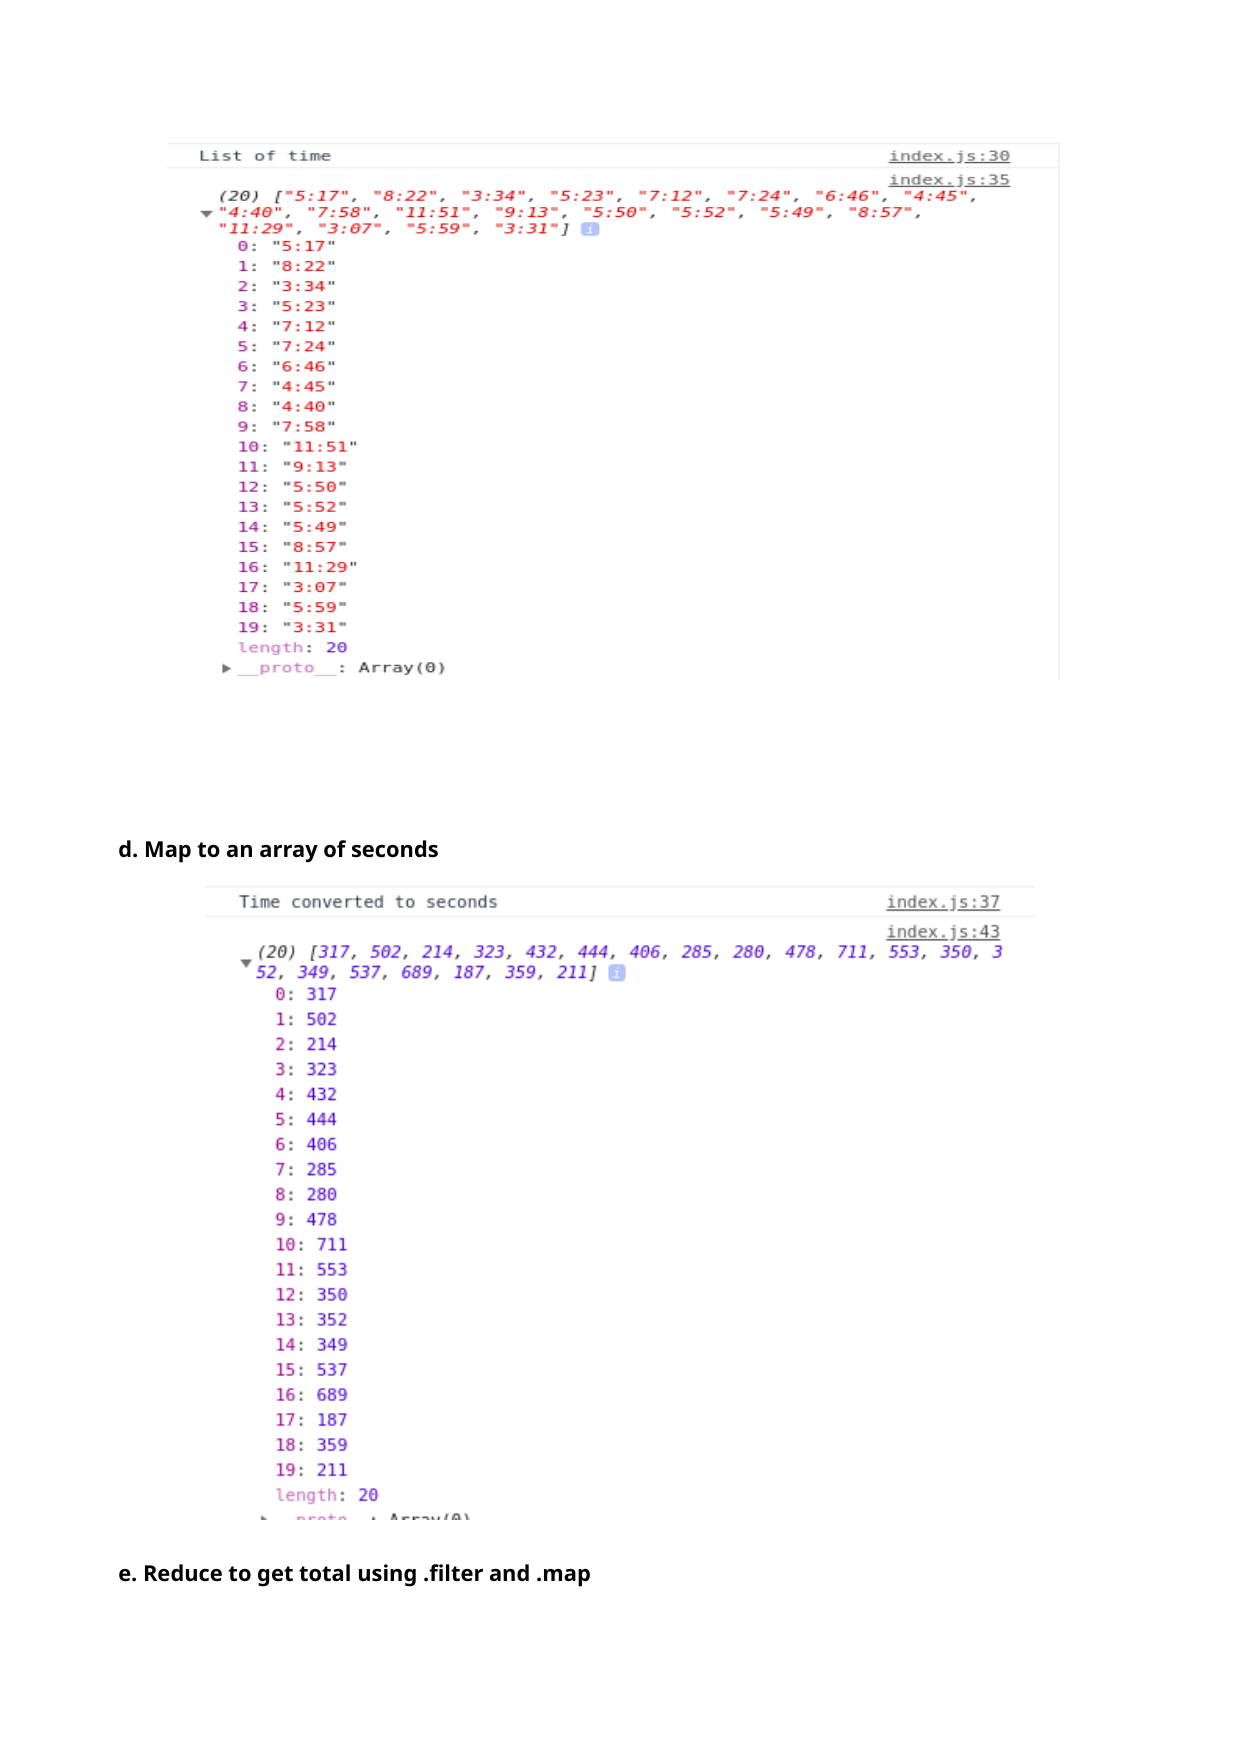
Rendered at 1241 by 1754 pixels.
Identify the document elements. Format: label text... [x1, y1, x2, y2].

picture [205, 883, 1035, 1520]
text d. Map to an array of seconds [118, 834, 1122, 863]
text e. Reduce to get total using .filter and .map [118, 883, 1122, 1588]
picture [167, 142, 1060, 680]
